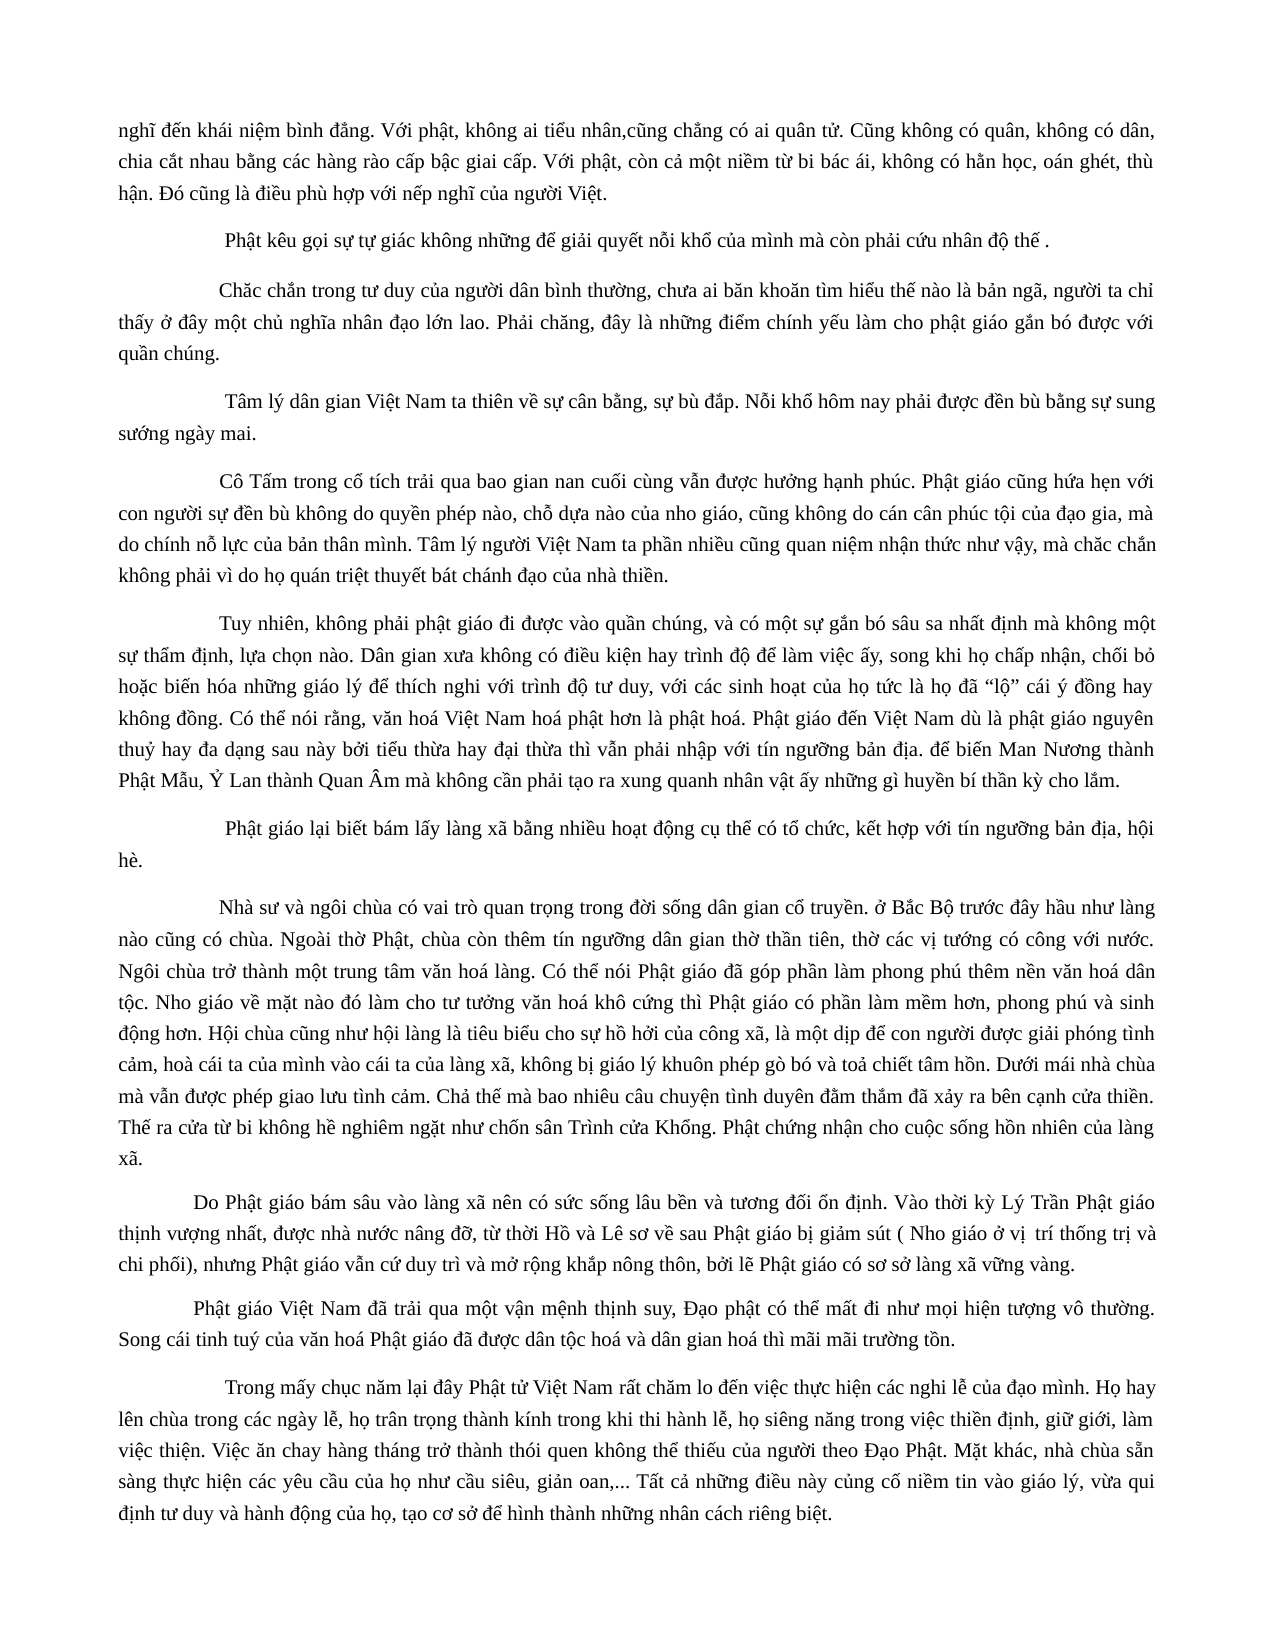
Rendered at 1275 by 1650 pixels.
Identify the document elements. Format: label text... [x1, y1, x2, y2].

text Do Phật giáo bám sâu vào làng xã nên có sức sống lâu bền và tương đối ổn định. Vào thời kỳ Lý Trần Phật giáo thịnh vượng nhất, được nhà nước nâng đỡ, từ thời Hồ và Lê sơ về sau Phật giáo bị giảm sút ( Nho giáo ở vị trí thống trị và chi phối), nhưng Phật giáo vẫn cứ duy trì và mở rộng khắp nông thôn, bởi lẽ Phật giáo có sơ sở làng xã vững vàng. [118, 1190, 1157, 1276]
text Phật giáo Việt Nam đã trải qua một vận mệnh thịnh suy, Đạo phật có thể mất đi như mọi hiện tượng vô thường. Song cái tinh tuý của văn hoá Phật giáo đã được dân tộc hoá và dân gian hoá thì mãi mãi trường tồn. [118, 1296, 1157, 1351]
text Phật giáo lại biết bám lấy làng xã bằng nhiều hoạt động cụ thể có tổ chức, kết hợp với tín ngưỡng bản địa, hội hè. [118, 812, 1157, 872]
text Cô Tấm trong cổ tích trải qua bao gian nan cuối cùng vẫn được hưởng hạnh phúc. Phật giáo cũng hứa hẹn với con người sự đền bù không do quyền phép nào, chỗ dựa nào của nho giáo, cũng không do cán cân phúc tội của đạo gia, mà do chính nỗ lực của bản thân mình. Tâm lý người Việt Nam ta phần nhiều cũng quan niệm nhận thức như vậy, mà chăc chắn không phải vì do họ quán triệt thuyết bát chánh đạo của nhà thiền. [118, 465, 1157, 587]
text Nhà sư và ngôi chùa có vai trò quan trọng trong đời sống dân gian cổ truyền. ở Bắc Bộ trước đây hầu như làng nào cũng có chùa. Ngoài thờ Phật, chùa còn thêm tín ngưỡng dân gian thờ thần tiên, thờ các vị tướng có công với nước. Ngôi chùa trở thành một trung tâm văn hoá làng. Có thể nói Phật giáo đã góp phần làm phong phú thêm nền văn hoá dân tộc. Nho giáo về mặt nào đó làm cho tư tưởng văn hoá khô cứng thì Phật giáo có phần làm mềm hơn, phong phú và sinh động hơn. Hội chùa cũng như hội làng là tiêu biểu cho sự hồ hởi của công xã, là một dịp để con người được giải phóng tình cảm, hoà cái ta của mình vào cái ta của làng xã, không bị giáo lý khuôn phép gò bó và toả chiết tâm hồn. Dưới mái nhà chùa mà vẫn được phép giao lưu tình cảm. Chả thế mà bao nhiêu câu chuyện tình duyên đằm thắm đã xảy ra bên cạnh cửa thiền. Thế ra cửa từ bi không hề nghiêm ngặt như chốn sân Trình cửa Khổng. Phật chứng nhận cho cuộc sống hồn nhiên của làng xã. [118, 891, 1157, 1170]
text Trong mấy chục năm lại đây Phật tử Việt Nam rất chăm lo đến việc thực hiện các nghi lễ của đạo mình. Họ hay lên chùa trong các ngày lễ, họ trân trọng thành kính trong khi thi hành lễ, họ siêng năng trong việc thiền định, giữ giới, làm việc thiện. Việc ăn chay hàng tháng trở thành thói quen không thể thiếu của người theo Đạo Phật. Mặt khác, nhà chùa sẵn sàng thực hiện các yêu cầu của họ như cầu siêu, giản oan,... Tất cả những điều này củng cố niềm tin vào giáo lý, vừa qui định tư duy và hành động của họ, tạo cơ sở để hình thành những nhân cách riêng biệt. [118, 1371, 1157, 1525]
text Tuy nhiên, không phải phật giáo đi được vào quần chúng, và có một sự gắn bó sâu sa nhất định mà không một sự thẩm định, lựa chọn nào. Dân gian xưa không có điều kiện hay trình độ để làm việc ấy, song khi họ chấp nhận, chối bỏ hoặc biến hóa những giáo lý để thích nghi với trình độ tư duy, với các sinh hoạt của họ tức là họ đã “lộ” cái ý đồng hay không đồng. Có thể nói rằng, văn hoá Việt Nam hoá phật hơn là phật hoá. Phật giáo đến Việt Nam dù là phật giáo nguyên thuỷ hay đa dạng sau này bởi tiểu thừa hay đại thừa thì vẫn phải nhập với tín ngưỡng bản địa. để biến Man Nương thành Phật Mẫu, Ỷ Lan thành Quan Âm mà không cần phải tạo ra xung quanh nhân vật ấy những gì huyền bí thần kỳ cho lắm. [118, 607, 1157, 792]
text nghĩ đến khái niệm bình đẳng. Với phật, không ai tiểu nhân,cũng chẳng có ai quân tử. Cũng không có quân, không có dân, chia cắt nhau bằng các hàng rào cấp bậc giai cấp. Với phật, còn cả một niềm từ bi bác ái, không có hằn học, oán ghét, thù hận. Đó cũng là điều phù hợp với nếp nghĩ của người Việt. [118, 118, 1157, 205]
text Tâm lý dân gian Việt Nam ta thiên về sự cân bằng, sự bù đắp. Nỗi khổ hôm nay phải được đền bù bằng sự sung sướng ngày mai. [118, 385, 1157, 445]
text Phật kêu gọi sự tự giác không những để giải quyết nỗi khổ của mình mà còn phải cứu nhân độ thế . [118, 224, 1157, 253]
text Chăc chắn trong tư duy của người dân bình thường, chưa ai băn khoăn tìm hiểu thế nào là bản ngã, người ta chỉ thấy ở đây một chủ nghĩa nhân đạo lớn lao. Phải chăng, đây là những điểm chính yếu làm cho phật giáo gắn bó được với quần chúng. [118, 274, 1157, 365]
